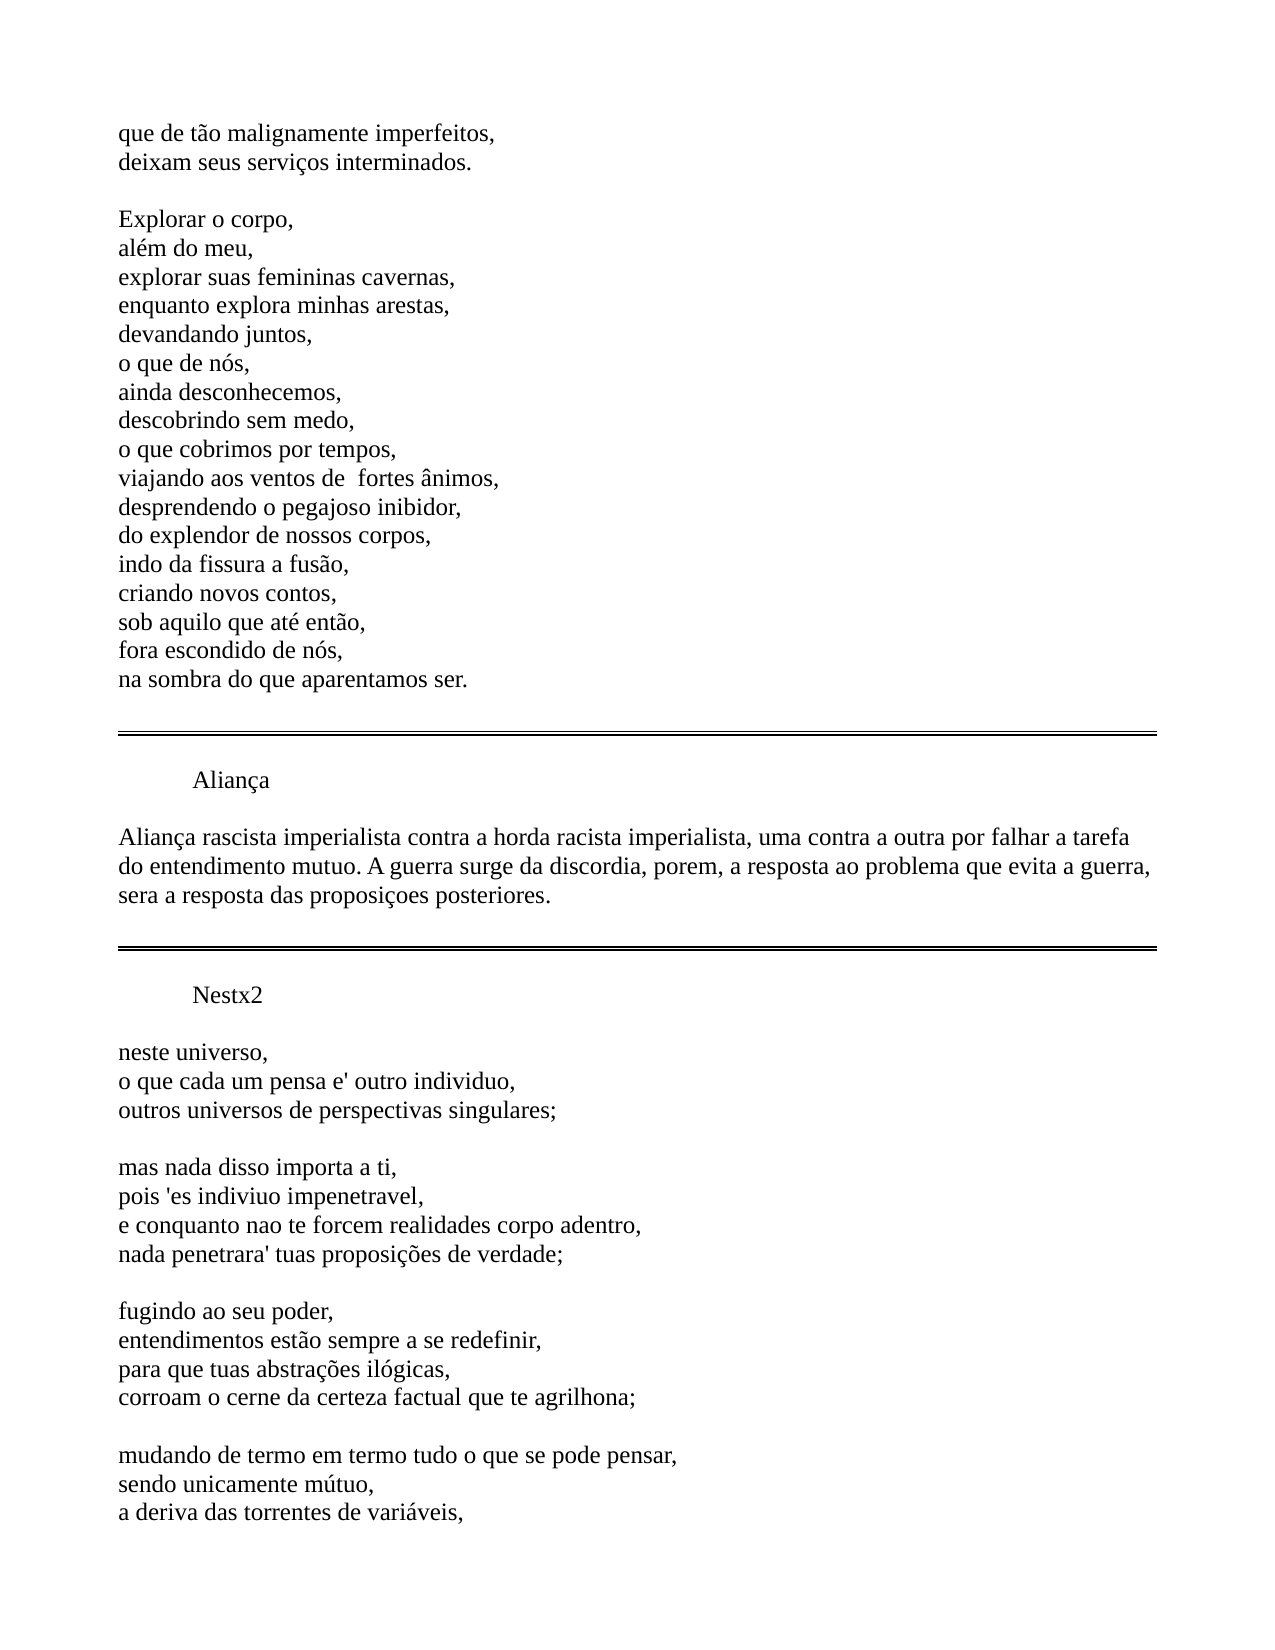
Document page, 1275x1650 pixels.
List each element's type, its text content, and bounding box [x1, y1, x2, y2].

text Aliança [118, 765, 1157, 793]
text enquanto explora minhas arestas, [118, 291, 1157, 319]
text a deriva das torrentes de variáveis, [118, 1497, 1157, 1526]
text corroam o cerne da certeza factual que te agrilhona; [118, 1382, 1157, 1411]
text viajando aos ventos de fortes ânimos, [118, 463, 1157, 492]
text que de tão malignamente imperfeitos, [118, 118, 1157, 147]
text deixam seus serviços interminados. [118, 147, 1157, 176]
text ainda desconhecemos, [118, 377, 1157, 406]
text do explendor de nossos corpos, [118, 521, 1157, 549]
text outros universos de perspectivas singulares; [118, 1095, 1157, 1124]
text fugindo ao seu poder, [118, 1296, 1157, 1325]
text desprendendo o pegajoso inibidor, [118, 492, 1157, 521]
text para que tuas abstrações ilógicas, [118, 1354, 1157, 1382]
text o que cada um pensa e' outro individuo, [118, 1066, 1157, 1095]
text e conquanto nao te forcem realidades corpo adentro, [118, 1210, 1157, 1239]
text mudando de termo em termo tudo o que se pode pensar, [118, 1440, 1157, 1469]
text além do meu, [118, 233, 1157, 262]
text Nestx2 [118, 980, 1157, 1009]
text na sombra do que aparentamos ser. [118, 664, 1157, 693]
text entendimentos estão sempre a se redefinir, [118, 1325, 1157, 1354]
text nada penetrara' tuas proposições de verdade; [118, 1239, 1157, 1267]
text Explorar o corpo, [118, 204, 1157, 233]
text indo da fissura a fusão, [118, 549, 1157, 578]
text fora escondido de nós, [118, 636, 1157, 664]
text descobrindo sem medo, [118, 406, 1157, 434]
text pois 'es indiviuo impenetravel, [118, 1181, 1157, 1210]
text Aliança rascista imperialista contra a horda racista imperialista, uma contra a outra por falhar a tarefa do entendimento mutuo. A guerra surge da discordia, porem, a resposta ao problema que evita a guerra, sera a resposta das proposiçoes posteriores. [118, 822, 1157, 908]
text sendo unicamente mútuo, [118, 1469, 1157, 1497]
text devandando juntos, [118, 319, 1157, 348]
text criando novos contos, [118, 578, 1157, 607]
text o que de nós, [118, 348, 1157, 377]
text explorar suas femininas cavernas, [118, 262, 1157, 291]
text sob aquilo que até então, [118, 607, 1157, 636]
text o que cobrimos por tempos, [118, 434, 1157, 463]
text neste universo, [118, 1037, 1157, 1066]
text mas nada disso importa a ti, [118, 1152, 1157, 1181]
